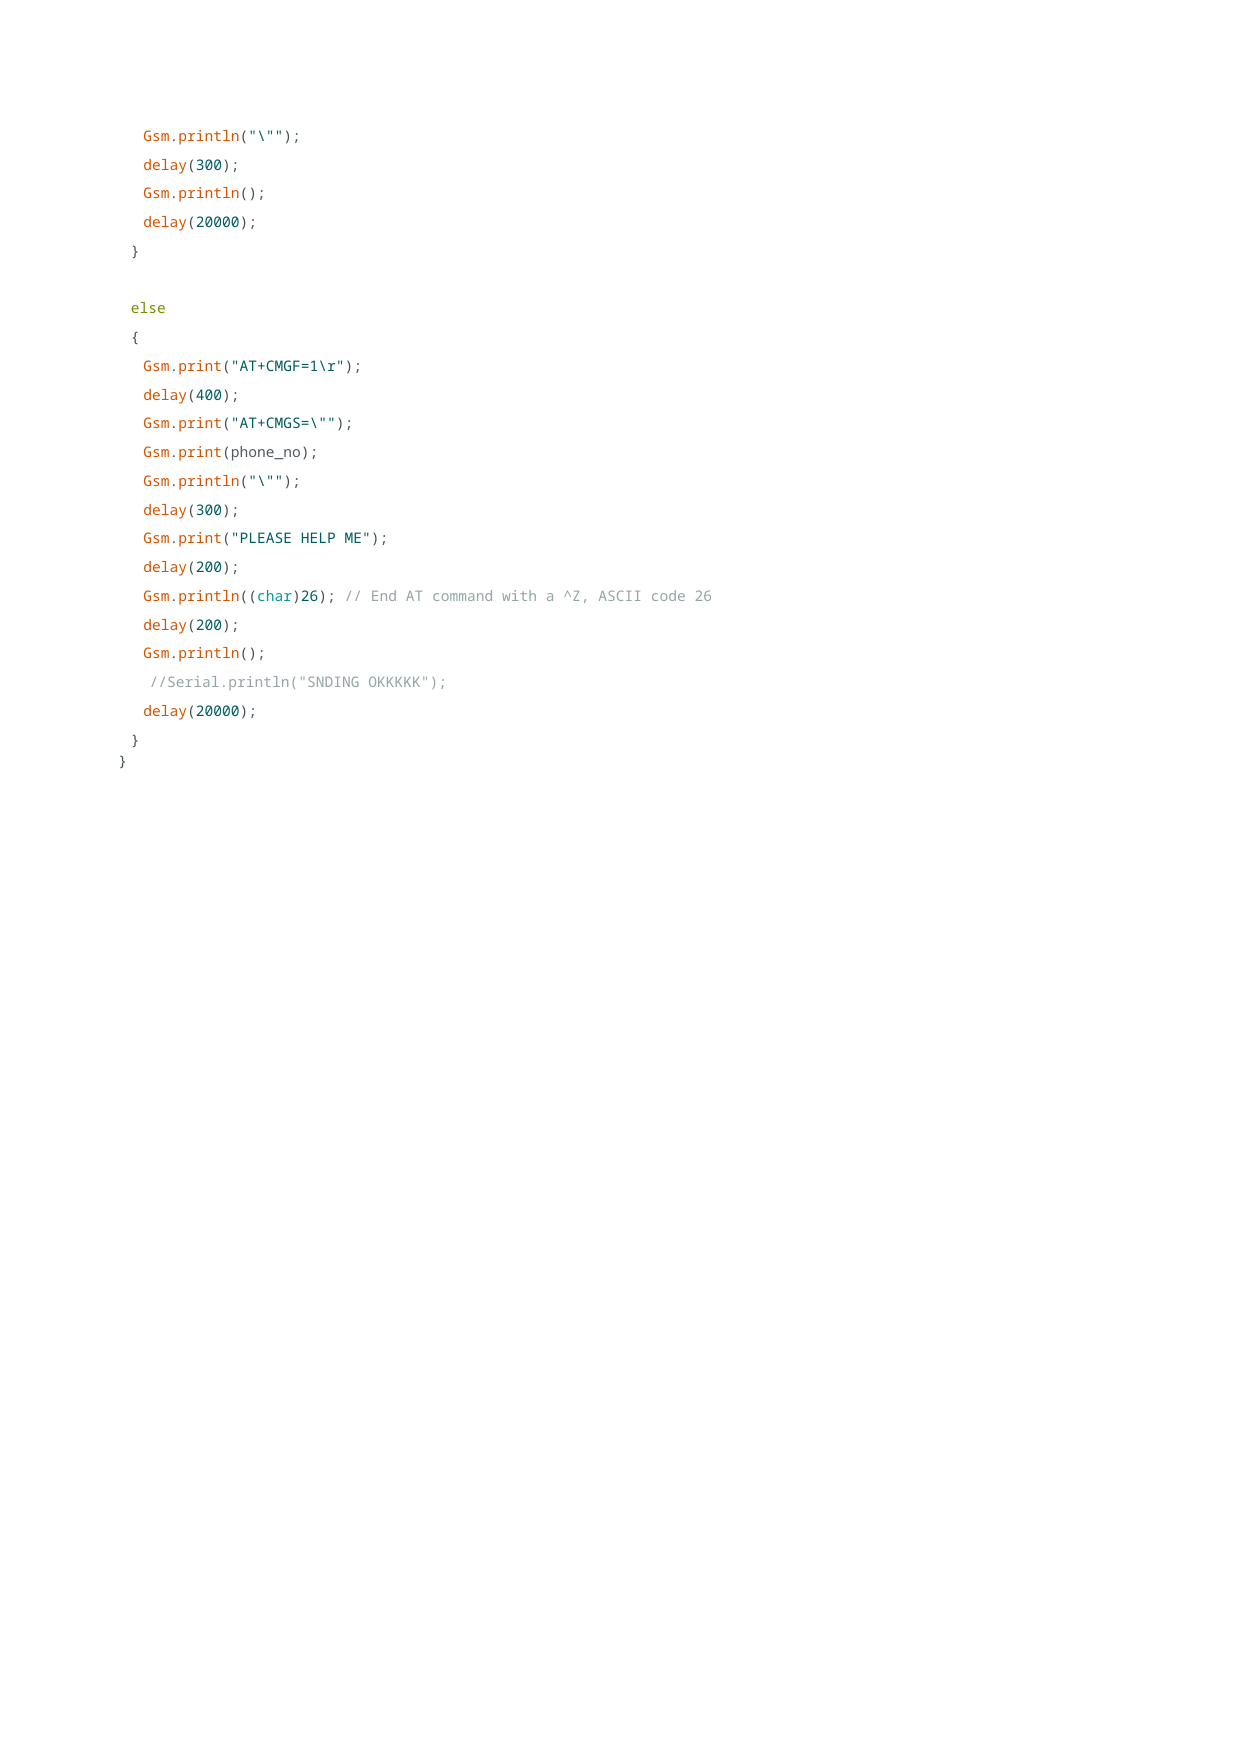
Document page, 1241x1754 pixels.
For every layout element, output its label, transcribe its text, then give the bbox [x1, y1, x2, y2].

text Gsm.print("PLEASE HELP ME"); [118, 521, 1122, 549]
text Gsm.println((char)26); // End AT command with a ^Z, ASCII code 26 [118, 578, 1122, 607]
text Gsm.println("\""); [118, 463, 1122, 492]
text else [118, 291, 1122, 319]
text delay(300); [118, 492, 1122, 521]
text Gsm.print("AT+CMGS=\""); [118, 406, 1122, 434]
text } [118, 722, 1122, 751]
text delay(200); [118, 549, 1122, 578]
text } [118, 751, 1122, 771]
text Gsm.println(); [118, 176, 1122, 204]
text delay(400); [118, 377, 1122, 406]
text Gsm.print("AT+CMGF=1\r"); [118, 348, 1122, 377]
text delay(300); [118, 147, 1122, 176]
text Gsm.print(phone_no); [118, 434, 1122, 463]
text { [118, 319, 1122, 348]
text //Serial.println("SNDING OKKKKK"); [118, 664, 1122, 693]
text Gsm.println(); [118, 636, 1122, 664]
text Gsm.println("\""); [118, 118, 1122, 147]
text } [118, 233, 1122, 262]
text delay(20000); [118, 693, 1122, 722]
text delay(200); [118, 607, 1122, 636]
text delay(20000); [118, 204, 1122, 233]
